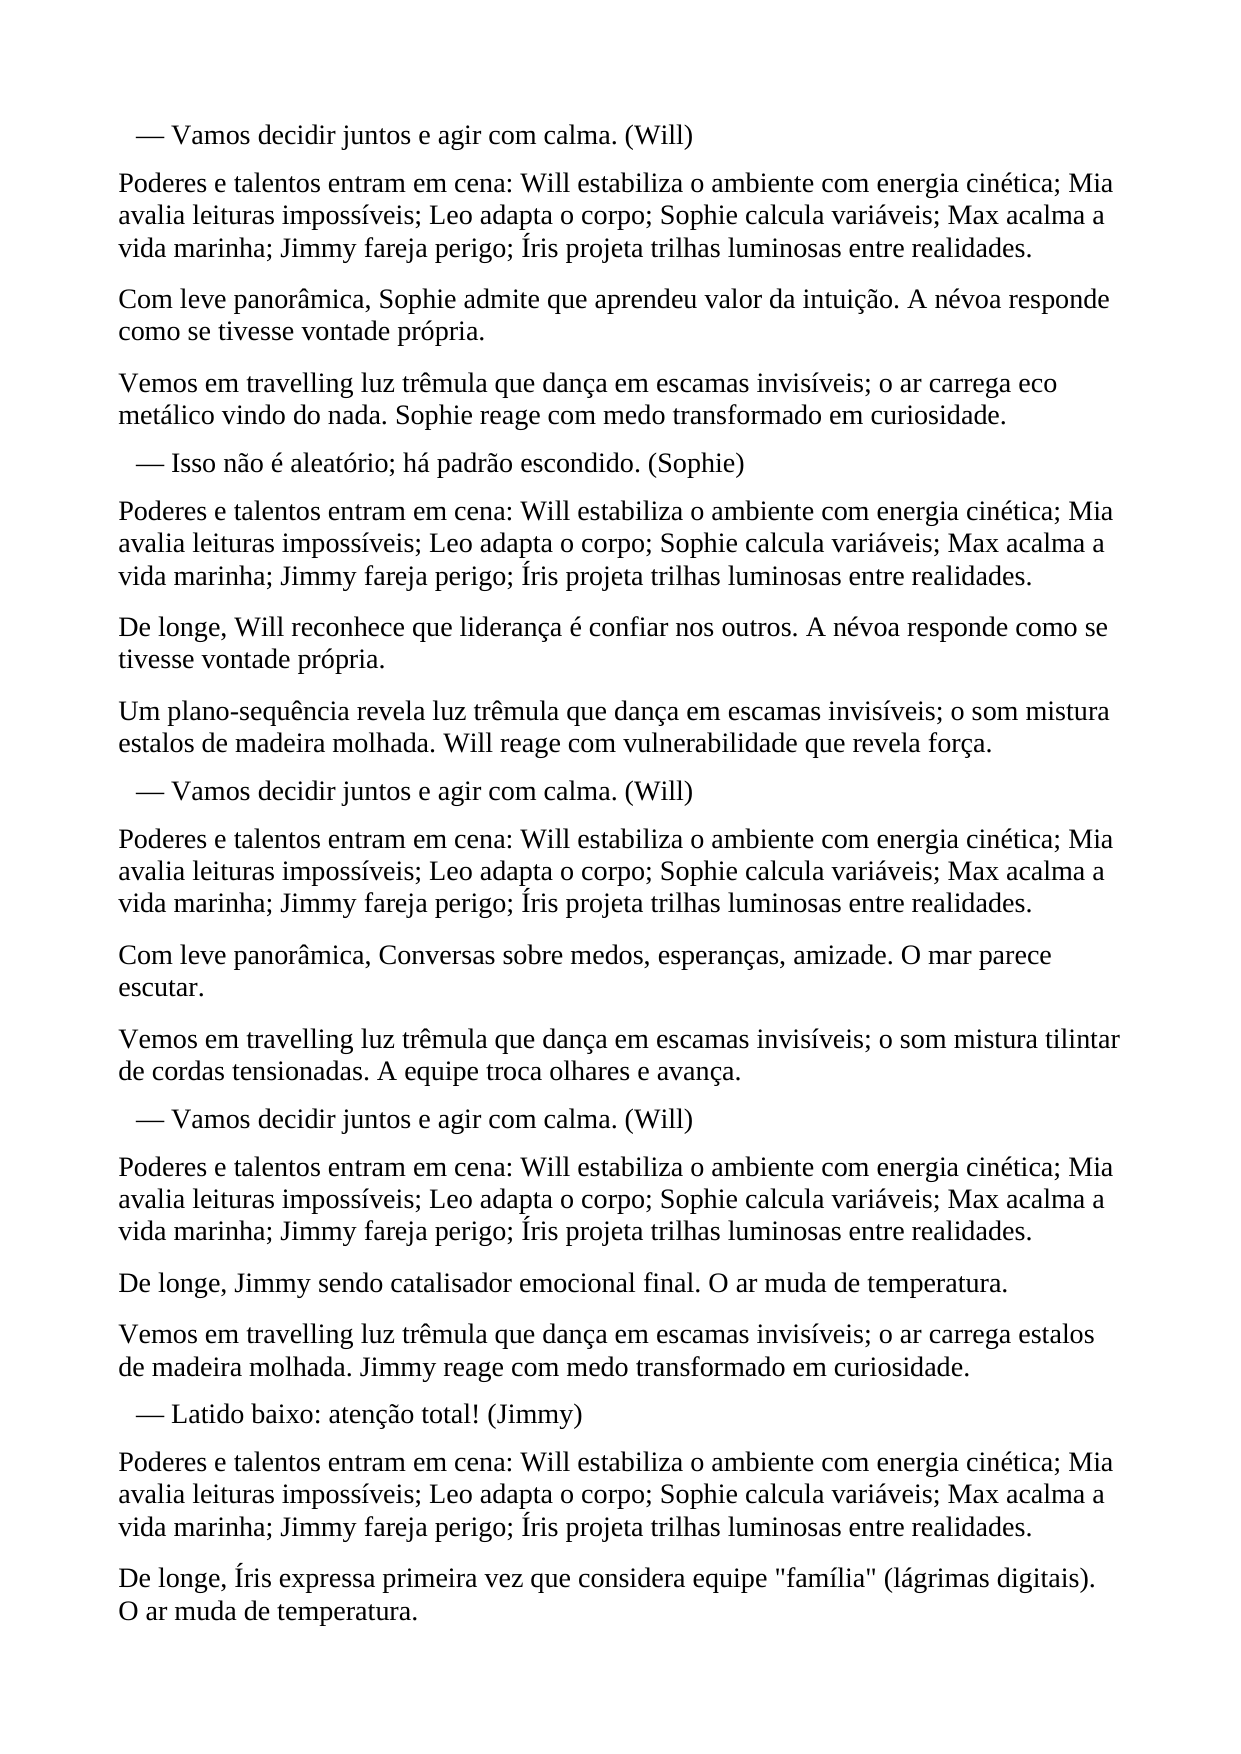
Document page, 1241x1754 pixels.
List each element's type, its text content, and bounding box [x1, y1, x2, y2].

text Poderes e talentos entram em cena: Will estabiliza o ambiente com energia cinética; Mia avalia leituras impossíveis; Leo adapta o corpo; Sophie calcula variáveis; Max acalma a vida marinha; Jimmy fareja perigo; Íris projeta trilhas luminosas entre realidades. [118, 1150, 1122, 1247]
text Poderes e talentos entram em cena: Will estabiliza o ambiente com energia cinética; Mia avalia leituras impossíveis; Leo adapta o corpo; Sophie calcula variáveis; Max acalma a vida marinha; Jimmy fareja perigo; Íris projeta trilhas luminosas entre realidades. [118, 1445, 1122, 1542]
text Poderes e talentos entram em cena: Will estabiliza o ambiente com energia cinética; Mia avalia leituras impossíveis; Leo adapta o corpo; Sophie calcula variáveis; Max acalma a vida marinha; Jimmy fareja perigo; Íris projeta trilhas luminosas entre realidades. [118, 166, 1122, 263]
text — Vamos decidir juntos e agir com calma. (Will) [118, 774, 1122, 806]
text Poderes e talentos entram em cena: Will estabiliza o ambiente com energia cinética; Mia avalia leituras impossíveis; Leo adapta o corpo; Sophie calcula variáveis; Max acalma a vida marinha; Jimmy fareja perigo; Íris projeta trilhas luminosas entre realidades. [118, 494, 1122, 591]
text Vemos em travelling luz trêmula que dança em escamas invisíveis; o ar carrega eco metálico vindo do nada. Sophie reage com medo transformado em curiosidade. [118, 366, 1122, 431]
text — Latido baixo: atenção total! (Jimmy) [118, 1397, 1122, 1430]
text Com leve panorâmica, Conversas sobre medos, esperanças, amizade. O mar parece escutar. [118, 938, 1122, 1003]
text De longe, Íris expressa primeira vez que considera equipe "família" (lágrimas digitais). O ar muda de temperatura. [118, 1561, 1122, 1626]
text — Vamos decidir juntos e agir com calma. (Will) [118, 1102, 1122, 1134]
text Vemos em travelling luz trêmula que dança em escamas invisíveis; o som mistura tilintar de cordas tensionadas. A equipe troca olhares e avança. [118, 1022, 1122, 1086]
text Poderes e talentos entram em cena: Will estabiliza o ambiente com energia cinética; Mia avalia leituras impossíveis; Leo adapta o corpo; Sophie calcula variáveis; Max acalma a vida marinha; Jimmy fareja perigo; Íris projeta trilhas luminosas entre realidades. [118, 822, 1122, 919]
text Um plano-sequência revela luz trêmula que dança em escamas invisíveis; o som mistura estalos de madeira molhada. Will reage com vulnerabilidade que revela força. [118, 694, 1122, 758]
text Com leve panorâmica, Sophie admite que aprendeu valor da intuição. A névoa responde como se tivesse vontade própria. [118, 282, 1122, 347]
text — Isso não é aleatório; há padrão escondido. (Sophie) [118, 446, 1122, 478]
text De longe, Jimmy sendo catalisador emocional final. O ar muda de temperatura. [118, 1266, 1122, 1298]
text De longe, Will reconhece que liderança é confiar nos outros. A névoa responde como se tivesse vontade própria. [118, 610, 1122, 675]
text Vemos em travelling luz trêmula que dança em escamas invisíveis; o ar carrega estalos de madeira molhada. Jimmy reage com medo transformado em curiosidade. [118, 1317, 1122, 1382]
text — Vamos decidir juntos e agir com calma. (Will) [118, 118, 1122, 151]
